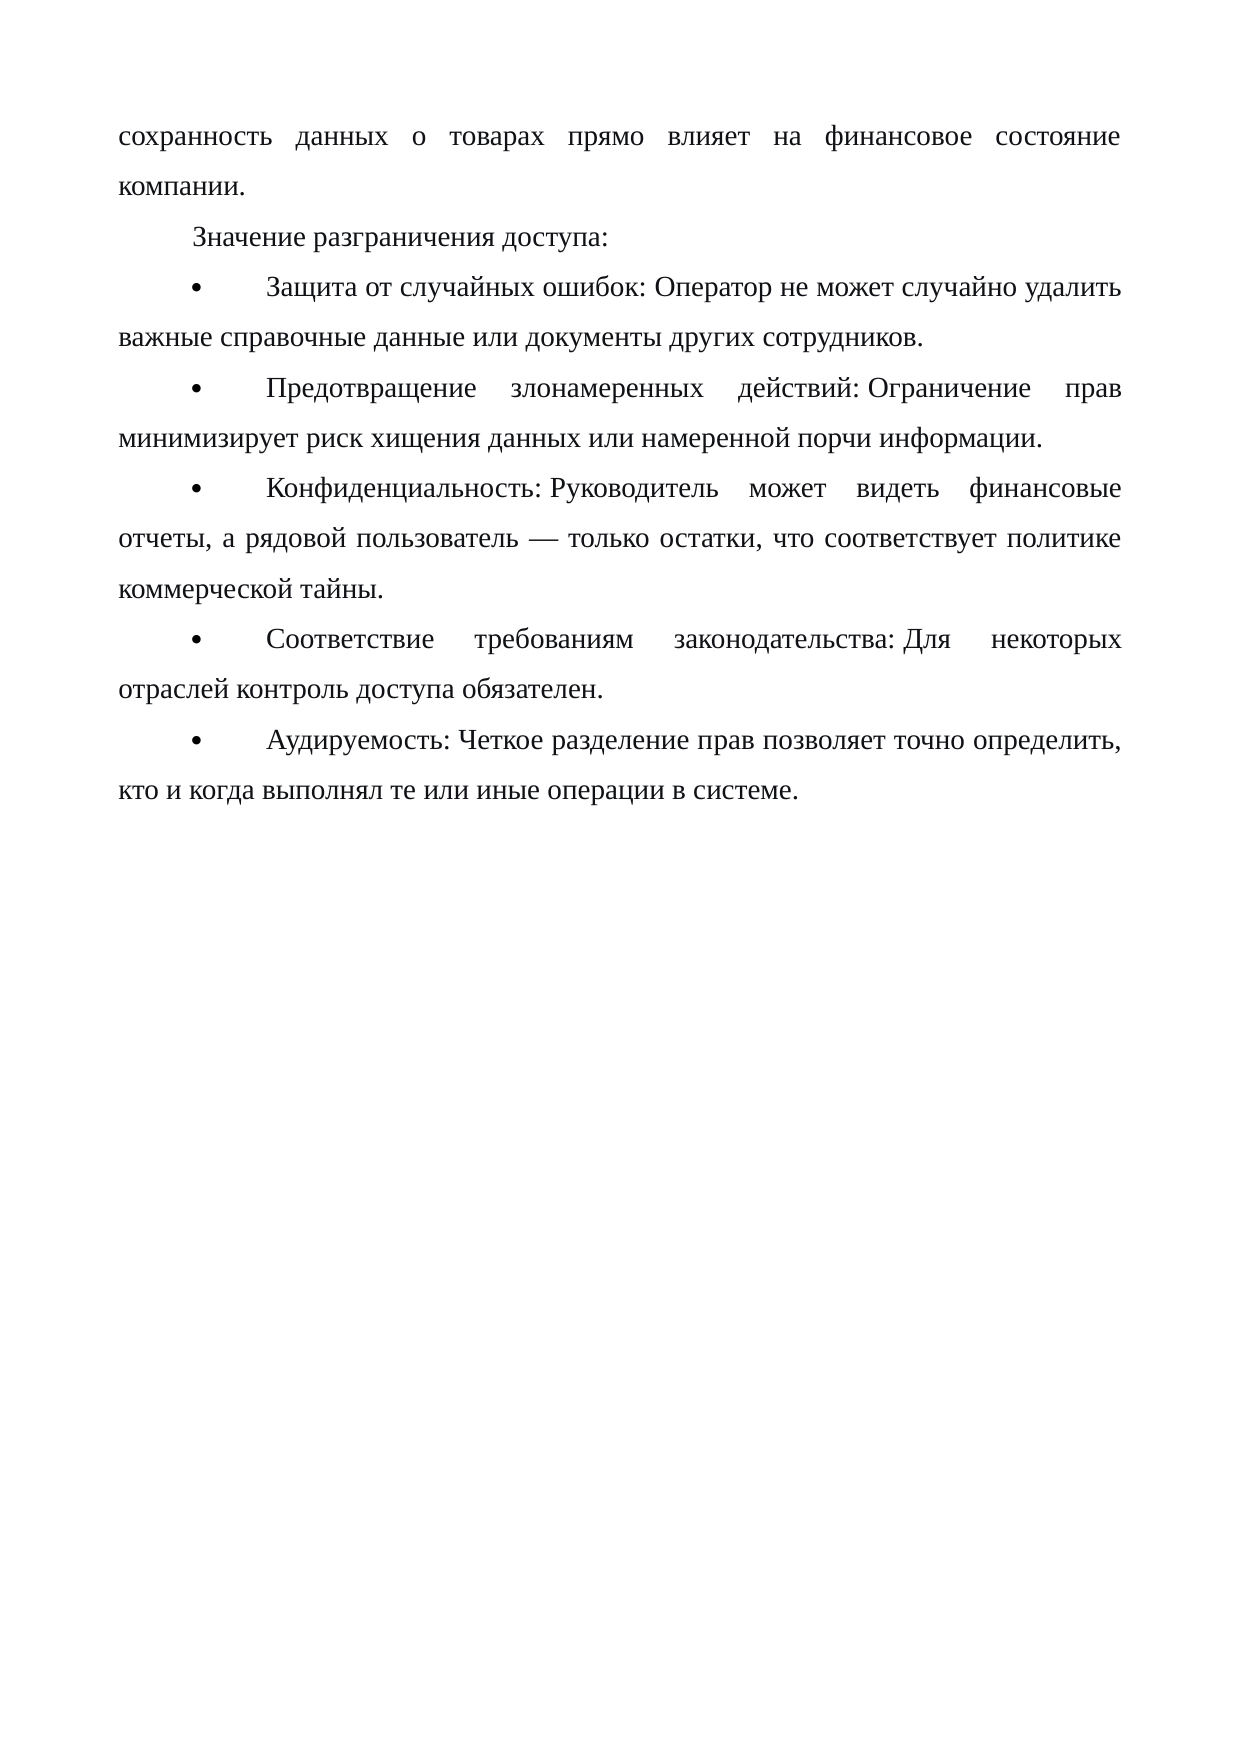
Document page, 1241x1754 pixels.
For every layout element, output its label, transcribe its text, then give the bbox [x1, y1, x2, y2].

list Соответствие требованиям законодательства: Для некоторых отраслей контроль доступа обязателен. [118, 621, 1122, 705]
list Аудируемость: Четкое разделение прав позволяет точно определить, кто и когда выполнял те или иные операции в системе. [118, 722, 1122, 806]
list Защита от случайных ошибок: Оператор не может случайно удалить важные справочные данные или документы других сотрудников. [118, 269, 1122, 353]
text Значение разграничения доступа: [118, 219, 1122, 252]
list Предотвращение злонамеренных действий: Ограничение прав минимизирует риск хищения данных или намеренной порчи информации. [118, 370, 1122, 453]
list Конфиденциальность: Руководитель может видеть финансовые отчеты, а рядовой пользователь — только остатки, что соответствует политике коммерческой тайны. [118, 470, 1122, 604]
text сохранность данных о товарах прямо влияет на финансовое состояние компании. [118, 118, 1122, 202]
